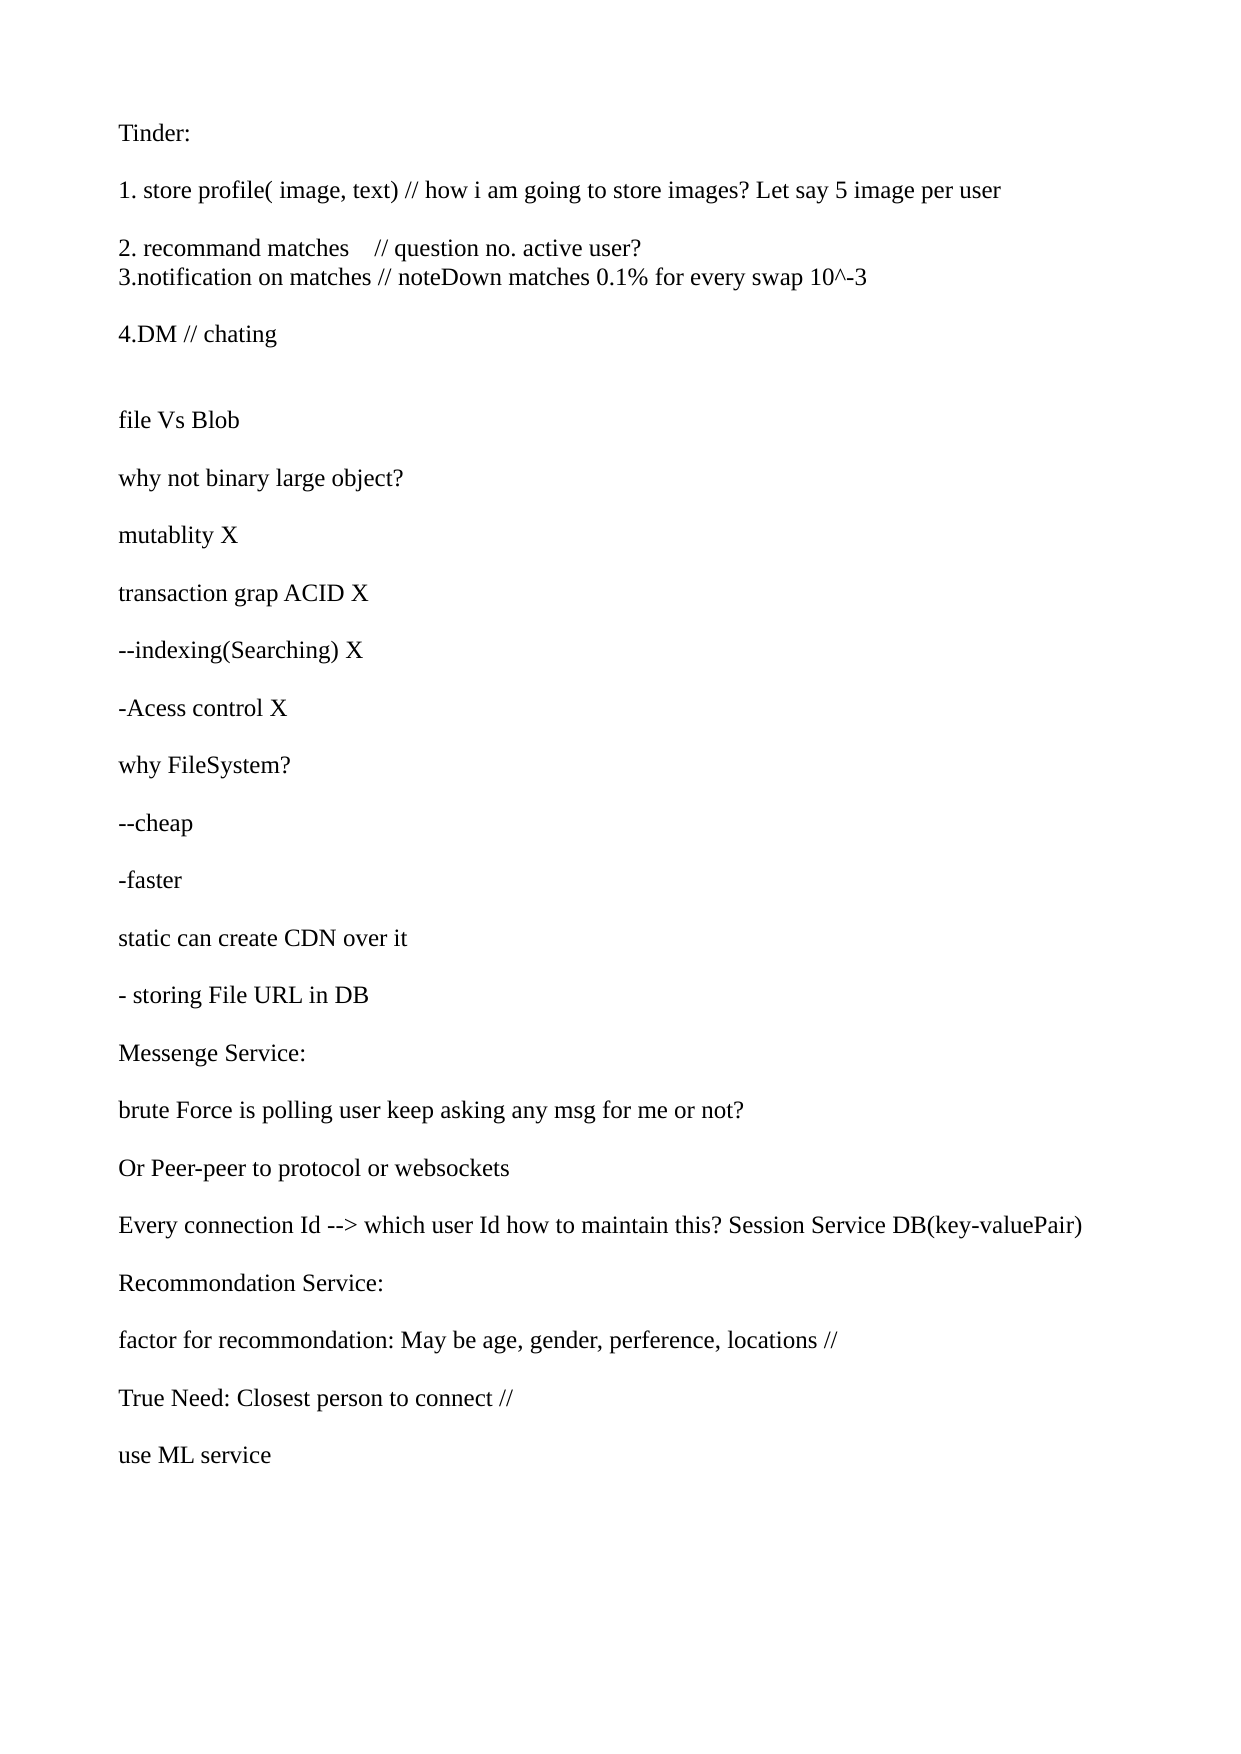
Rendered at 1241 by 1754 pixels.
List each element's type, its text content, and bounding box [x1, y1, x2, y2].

text --cheap [118, 808, 1122, 837]
text static can create CDN over it [118, 923, 1122, 952]
text Tinder: [118, 118, 1122, 147]
text brute Force is polling user keep asking any msg for me or not? [118, 1096, 1122, 1124]
text --indexing(Searching) X [118, 636, 1122, 664]
text factor for recommondation: May be age, gender, perference, locations // [118, 1326, 1122, 1354]
text mutablity X [118, 521, 1122, 549]
text 3.notification on matches // noteDown matches 0.1% for every swap 10^-3 [118, 262, 1122, 291]
text 4.DM // chating [118, 319, 1122, 348]
text why not binary large object? [118, 463, 1122, 492]
text Messenge Service: [118, 1038, 1122, 1067]
text 2. recommand matches // question no. active user? [118, 233, 1122, 262]
text Every connection Id --> which user Id how to maintain this? Session Service DB(key-valuePair) [118, 1211, 1122, 1239]
text True Need: Closest person to connect // [118, 1383, 1122, 1412]
text -Acess control X [118, 693, 1122, 722]
text Or Peer-peer to protocol or websockets [118, 1153, 1122, 1182]
text transaction grap ACID X [118, 578, 1122, 607]
text 1. store profile( image, text) // how i am going to store images? Let say 5 image per user [118, 176, 1122, 204]
text file Vs Blob [118, 406, 1122, 434]
text - storing File URL in DB [118, 981, 1122, 1009]
text use ML service [118, 1441, 1122, 1469]
text why FileSystem? [118, 751, 1122, 779]
text Recommondation Service: [118, 1268, 1122, 1297]
text -faster [118, 866, 1122, 894]
